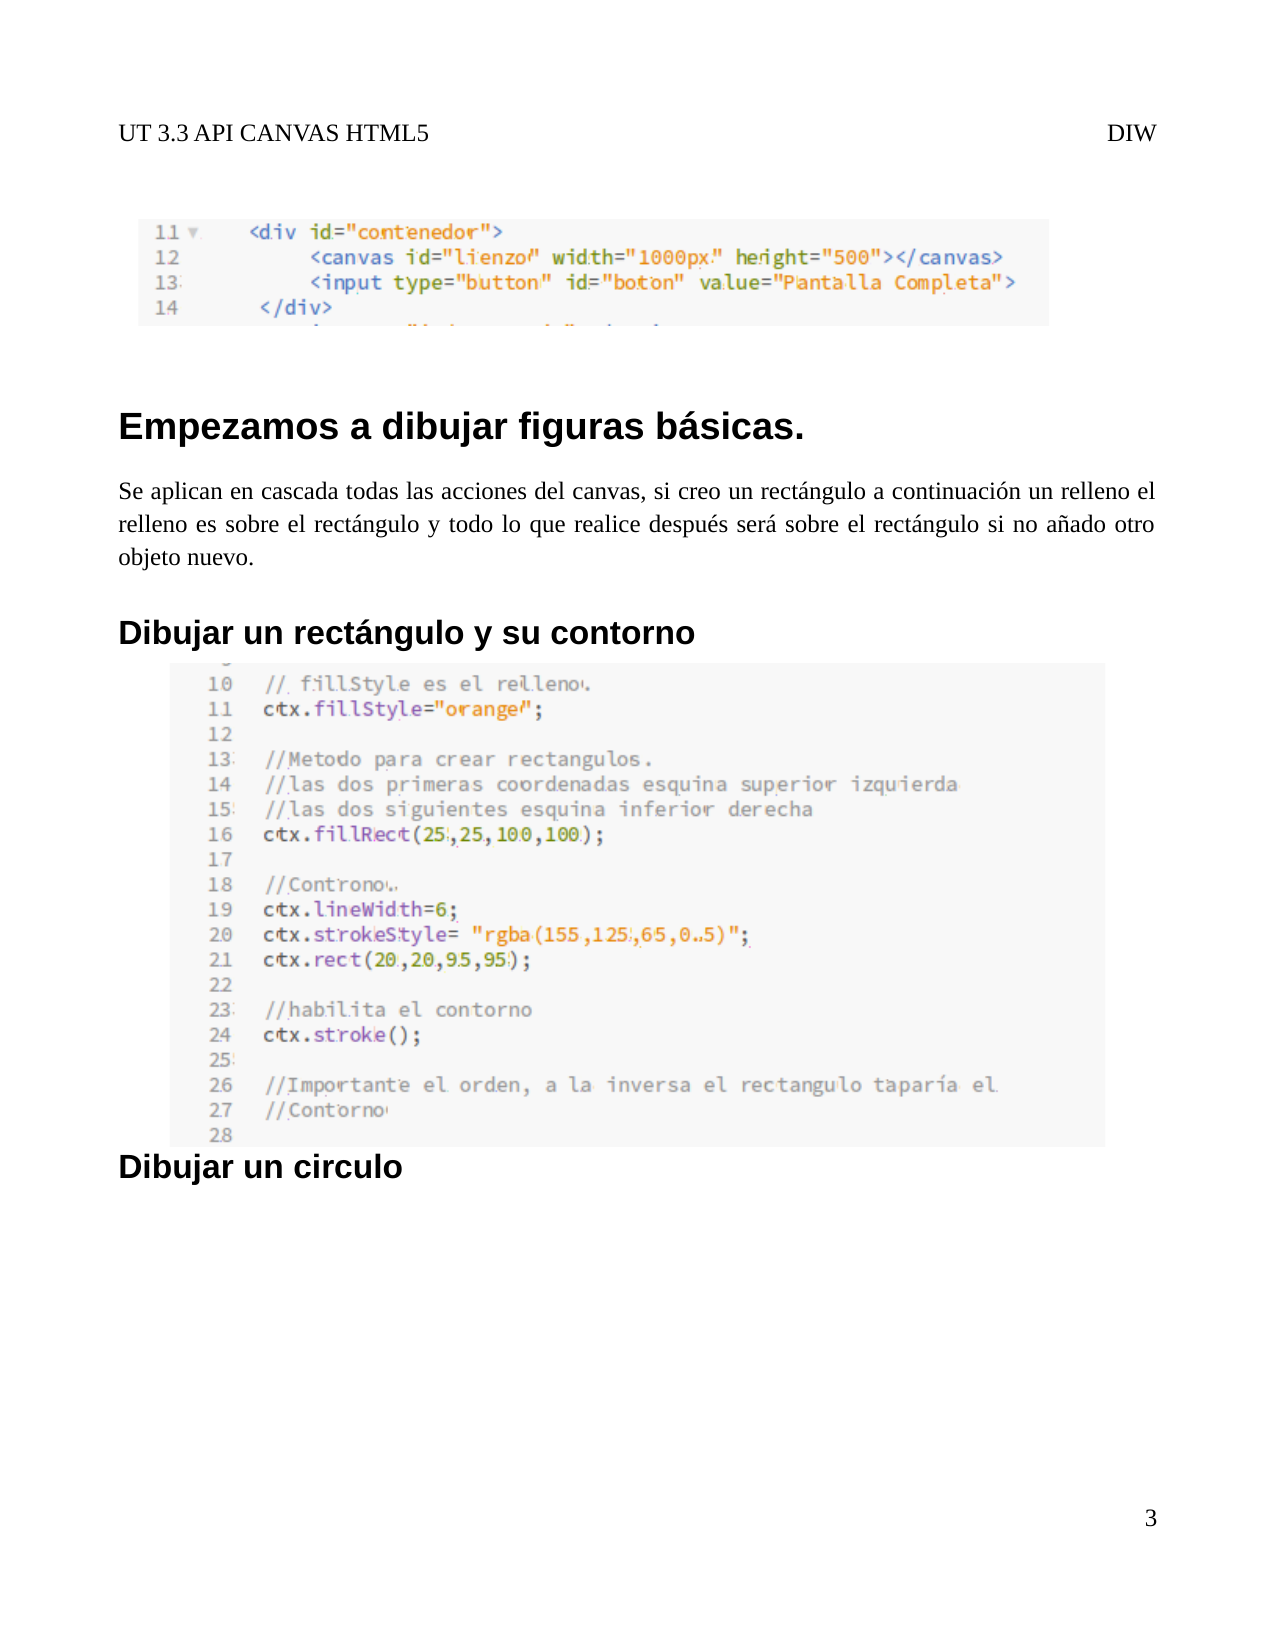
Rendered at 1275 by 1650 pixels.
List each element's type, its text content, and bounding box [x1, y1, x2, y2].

subtitle Dibujar un rectángulo y su contorno [118, 612, 1157, 651]
subtitle Empezamos a dibujar figuras básicas. [118, 404, 1157, 448]
picture [138, 219, 1050, 326]
subtitle Dibujar un circulo [118, 894, 1157, 1185]
picture [169, 663, 1106, 1147]
text Se aplican en cascada todas las acciones del canvas, si creo un rectángulo a continuación un relleno el relleno es sobre el rectángulo y todo lo que realice después será sobre el rectángulo si no añado otro objeto nuevo. [118, 476, 1157, 571]
